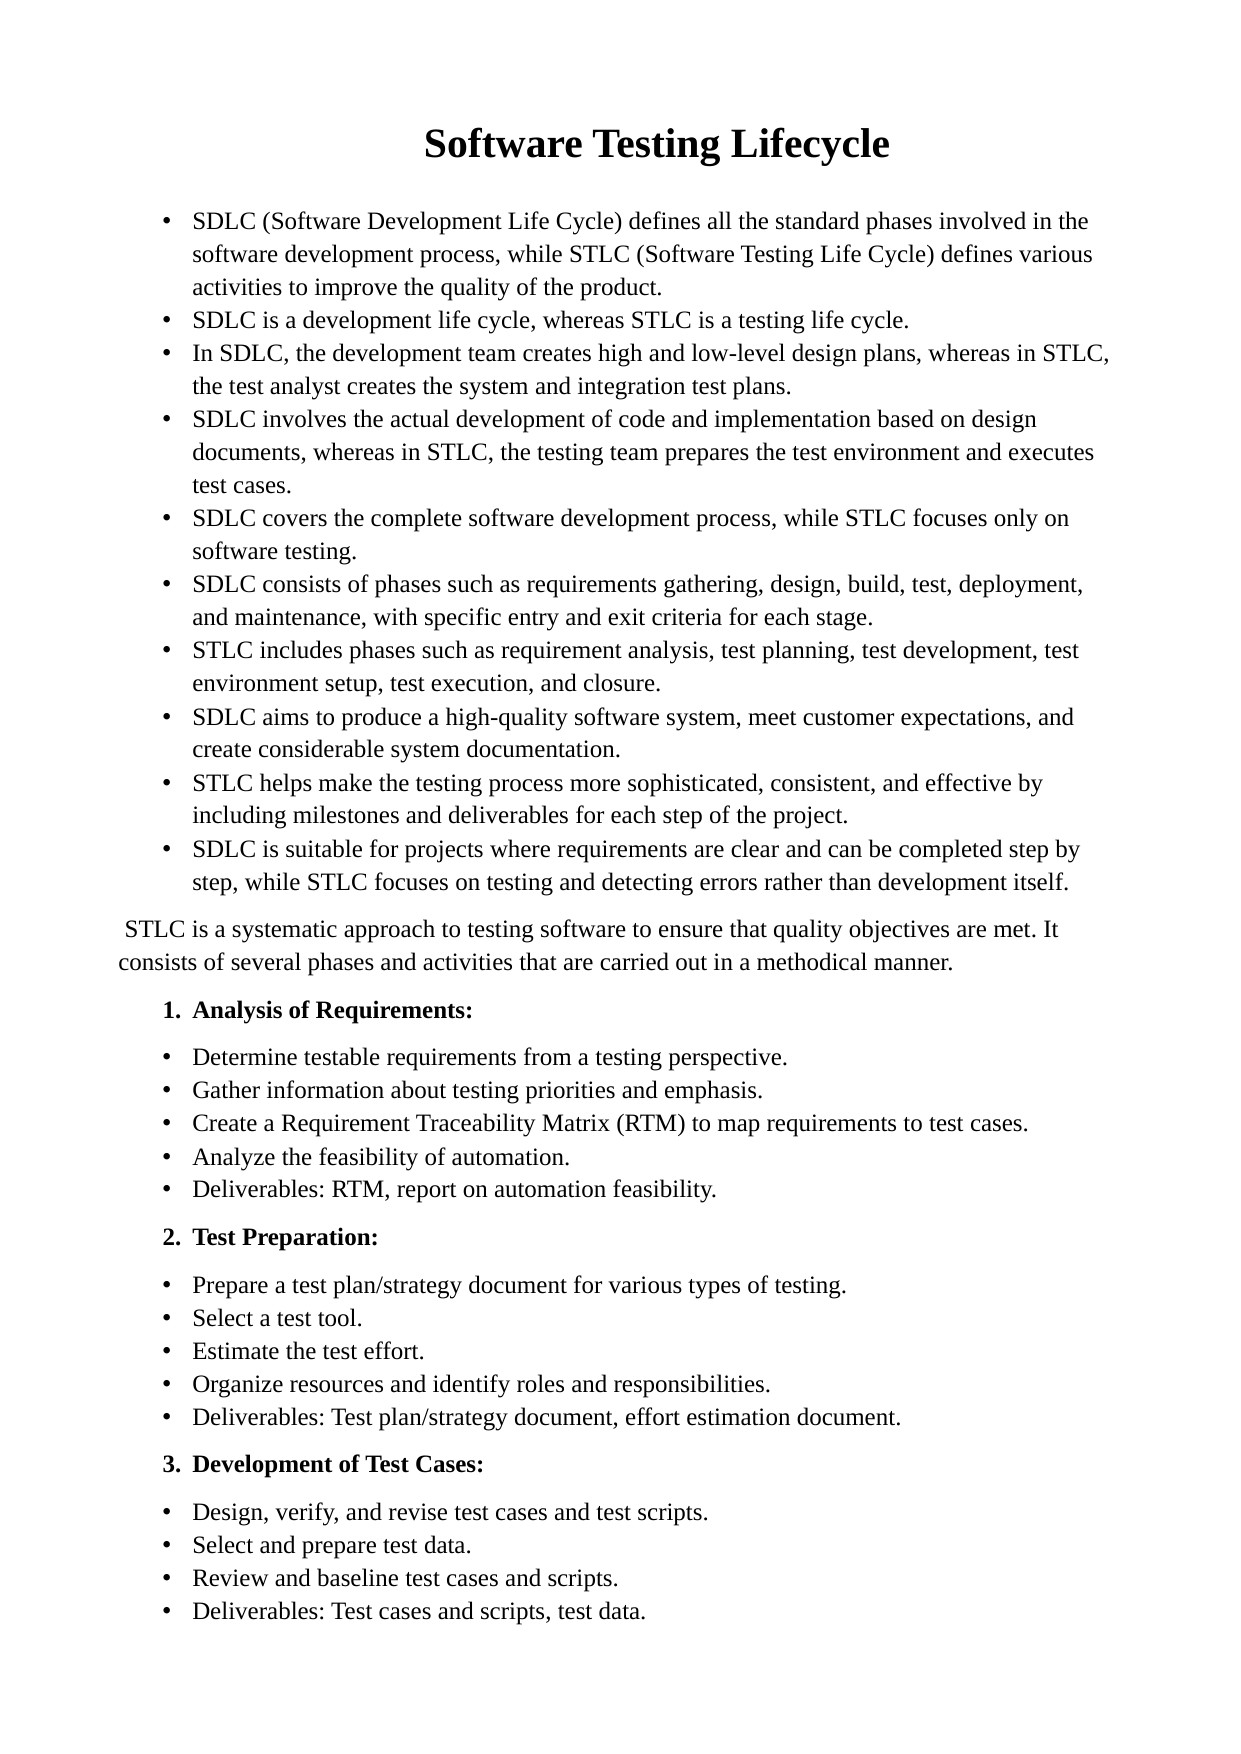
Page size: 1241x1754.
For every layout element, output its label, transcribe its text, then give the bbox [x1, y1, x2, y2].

list Select a test tool. [162, 1303, 1122, 1332]
list Gather information about testing priorities and emphasis. [162, 1076, 1122, 1104]
list SDLC consists of phases such as requirements gathering, design, build, test, deployment, and maintenance, with specific entry and exit criteria for each stage. [162, 569, 1122, 631]
list Deliverables: Test plan/strategy document, effort estimation document. [162, 1402, 1122, 1431]
list SDLC involves the actual development of code and implementation based on design documents, whereas in STLC, the testing team prepares the test environment and executes test cases. [162, 404, 1122, 499]
list Prepare a test plan/strategy document for various types of testing. [162, 1270, 1122, 1298]
list SDLC is a development life cycle, whereas STLC is a testing life cycle. [162, 305, 1122, 334]
list Analyze the feasibility of automation. [162, 1142, 1122, 1170]
list Organize resources and identify roles and responsibilities. [162, 1369, 1122, 1398]
list Software Testing Lifecycle [162, 118, 1122, 166]
list In SDLC, the development team creates high and low-level design plans, whereas in STLC, the test analyst creates the system and integration test plans. [162, 338, 1122, 400]
list STLC helps make the testing process more sophisticated, consistent, and effective by including milestones and deliverables for each step of the project. [162, 768, 1122, 829]
list SDLC is suitable for projects where requirements are clear and can be completed step by step, while STLC focuses on testing and detecting errors rather than development itself. [162, 834, 1122, 895]
list Determine testable requirements from a testing perspective. [162, 1042, 1122, 1071]
list Estimate the test effort. [162, 1336, 1122, 1364]
list SDLC covers the complete software development process, while STLC focuses only on software testing. [162, 503, 1122, 565]
list SDLC aims to produce a high-quality software system, meet customer expectations, and create considerable system documentation. [162, 702, 1122, 763]
list Deliverables: RTM, report on automation feasibility. [162, 1174, 1122, 1203]
list STLC includes phases such as requirement analysis, test planning, test development, test environment setup, test execution, and closure. [162, 636, 1122, 697]
list Create a Requirement Traceability Matrix (RTM) to map requirements to test cases. [162, 1108, 1122, 1137]
list Deliverables: Test cases and scripts, test data. [162, 1596, 1122, 1625]
list SDLC (Software Development Life Cycle) defines all the standard phases involved in the software development process, while STLC (Software Testing Life Cycle) defines various activities to improve the quality of the product. [162, 206, 1122, 301]
text STLC is a systematic approach to testing software to ensure that quality objectives are met. It consists of several phases and activities that are carried out in a methodical manner. [118, 914, 1122, 976]
list Design, verify, and revise test cases and test scripts. [162, 1497, 1122, 1526]
list Review and baseline test cases and scripts. [162, 1563, 1122, 1592]
list Select and prepare test data. [162, 1530, 1122, 1559]
list Analysis of Requirements: [162, 995, 1122, 1024]
list Test Preparation: [162, 1222, 1122, 1251]
list Development of Test Cases: [162, 1449, 1122, 1478]
